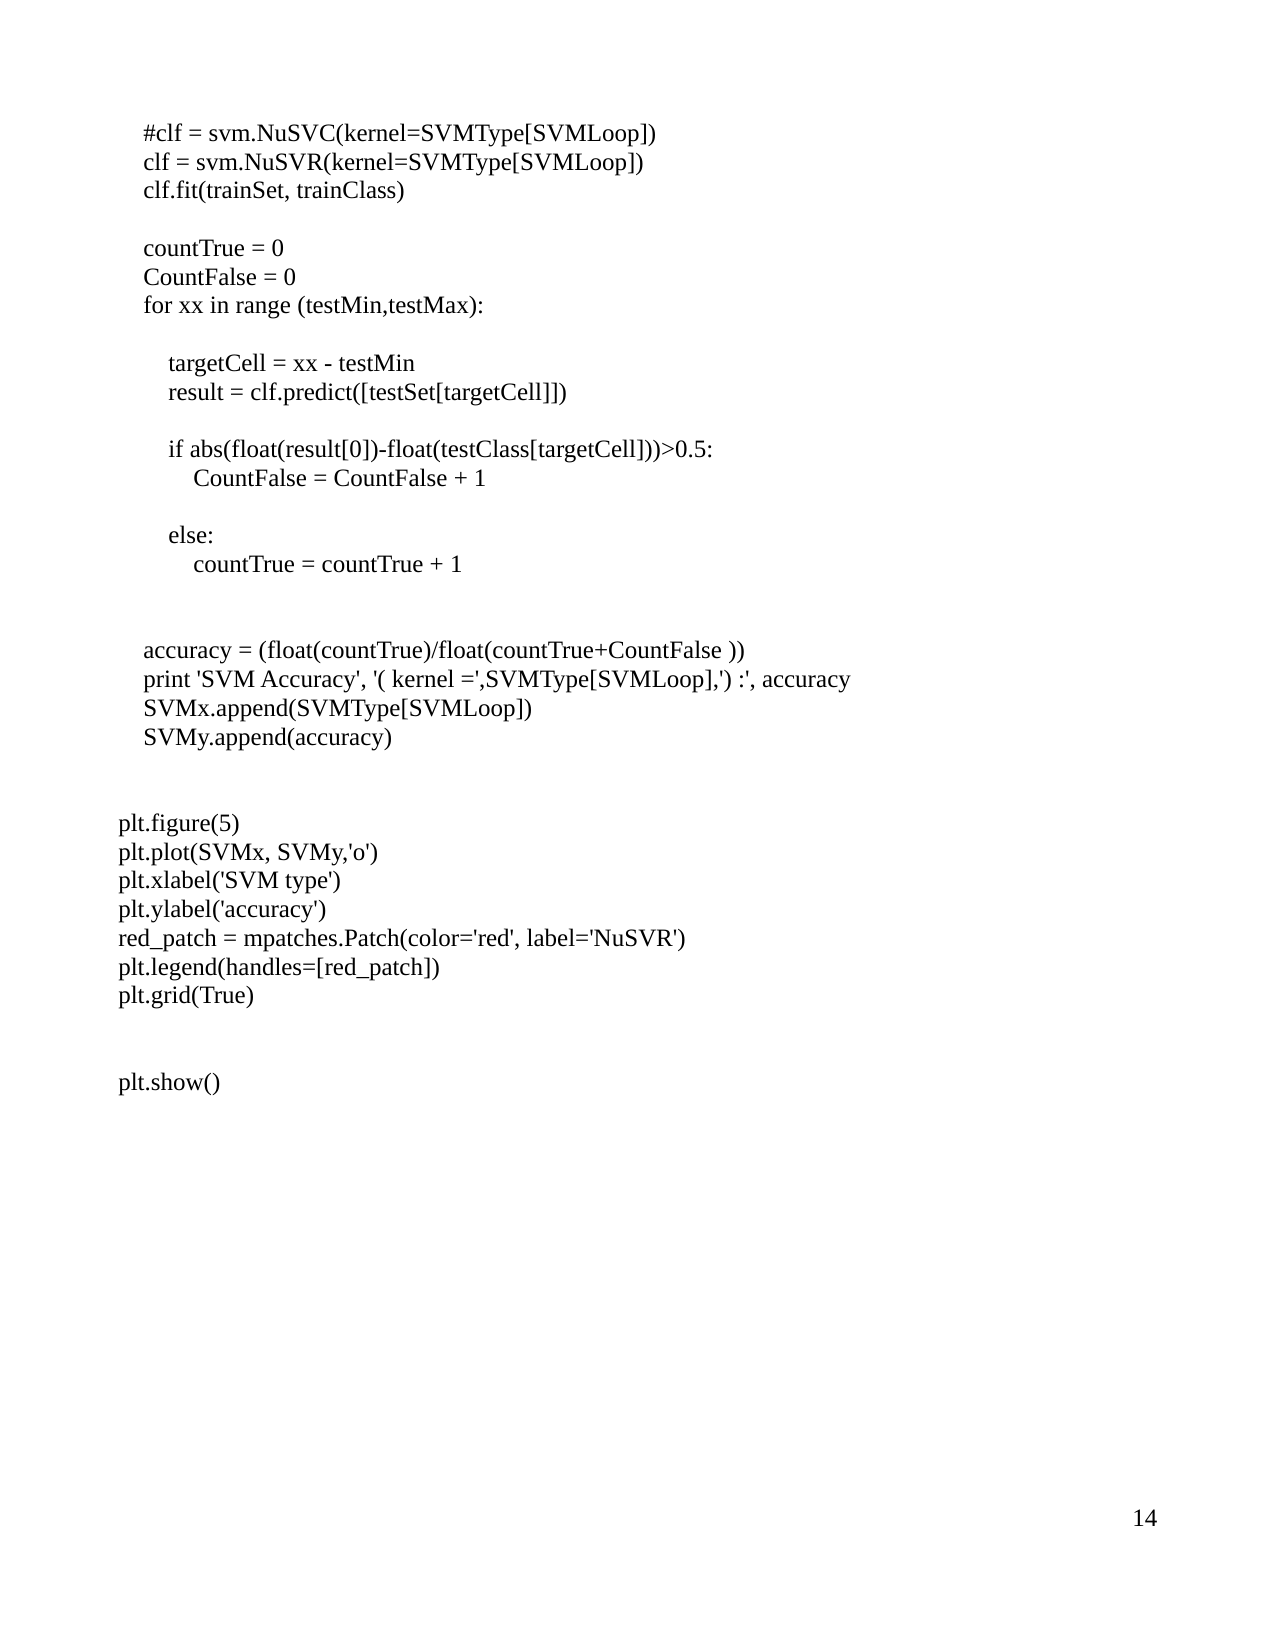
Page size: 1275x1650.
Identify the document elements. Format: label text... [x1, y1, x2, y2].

text result = clf.predict([testSet[targetCell]]) [118, 377, 1157, 406]
text plt.ylabel('accuracy') [118, 894, 1157, 923]
text CountFalse = 0 [118, 262, 1157, 291]
text #clf = svm.NuSVC(kernel=SVMType[SVMLoop]) [118, 118, 1157, 147]
text print 'SVM Accuracy', '( kernel =',SVMType[SVMLoop],') :', accuracy [118, 664, 1157, 693]
text clf.fit(trainSet, trainClass) [118, 176, 1157, 204]
text plt.show() [118, 1067, 1157, 1096]
text CountFalse = CountFalse + 1 [118, 463, 1157, 492]
text accuracy = (float(countTrue)/float(countTrue+CountFalse )) [118, 636, 1157, 664]
text plt.xlabel('SVM type') [118, 866, 1157, 894]
text SVMy.append(accuracy) [118, 722, 1157, 751]
text else: [118, 521, 1157, 549]
text for xx in range (testMin,testMax): [118, 291, 1157, 319]
text red_patch = mpatches.Patch(color='red', label='NuSVR') [118, 923, 1157, 952]
text plt.legend(handles=[red_patch]) [118, 952, 1157, 981]
text if abs(float(result[0])-float(testClass[targetCell]))>0.5: [118, 434, 1157, 463]
text plt.plot(SVMx, SVMy,'o') [118, 837, 1157, 866]
text countTrue = countTrue + 1 [118, 549, 1157, 578]
text targetCell = xx - testMin [118, 348, 1157, 377]
text plt.grid(True) [118, 981, 1157, 1009]
text plt.figure(5) [118, 808, 1157, 837]
text SVMx.append(SVMType[SVMLoop]) [118, 693, 1157, 722]
text clf = svm.NuSVR(kernel=SVMType[SVMLoop]) [118, 147, 1157, 176]
text countTrue = 0 [118, 233, 1157, 262]
